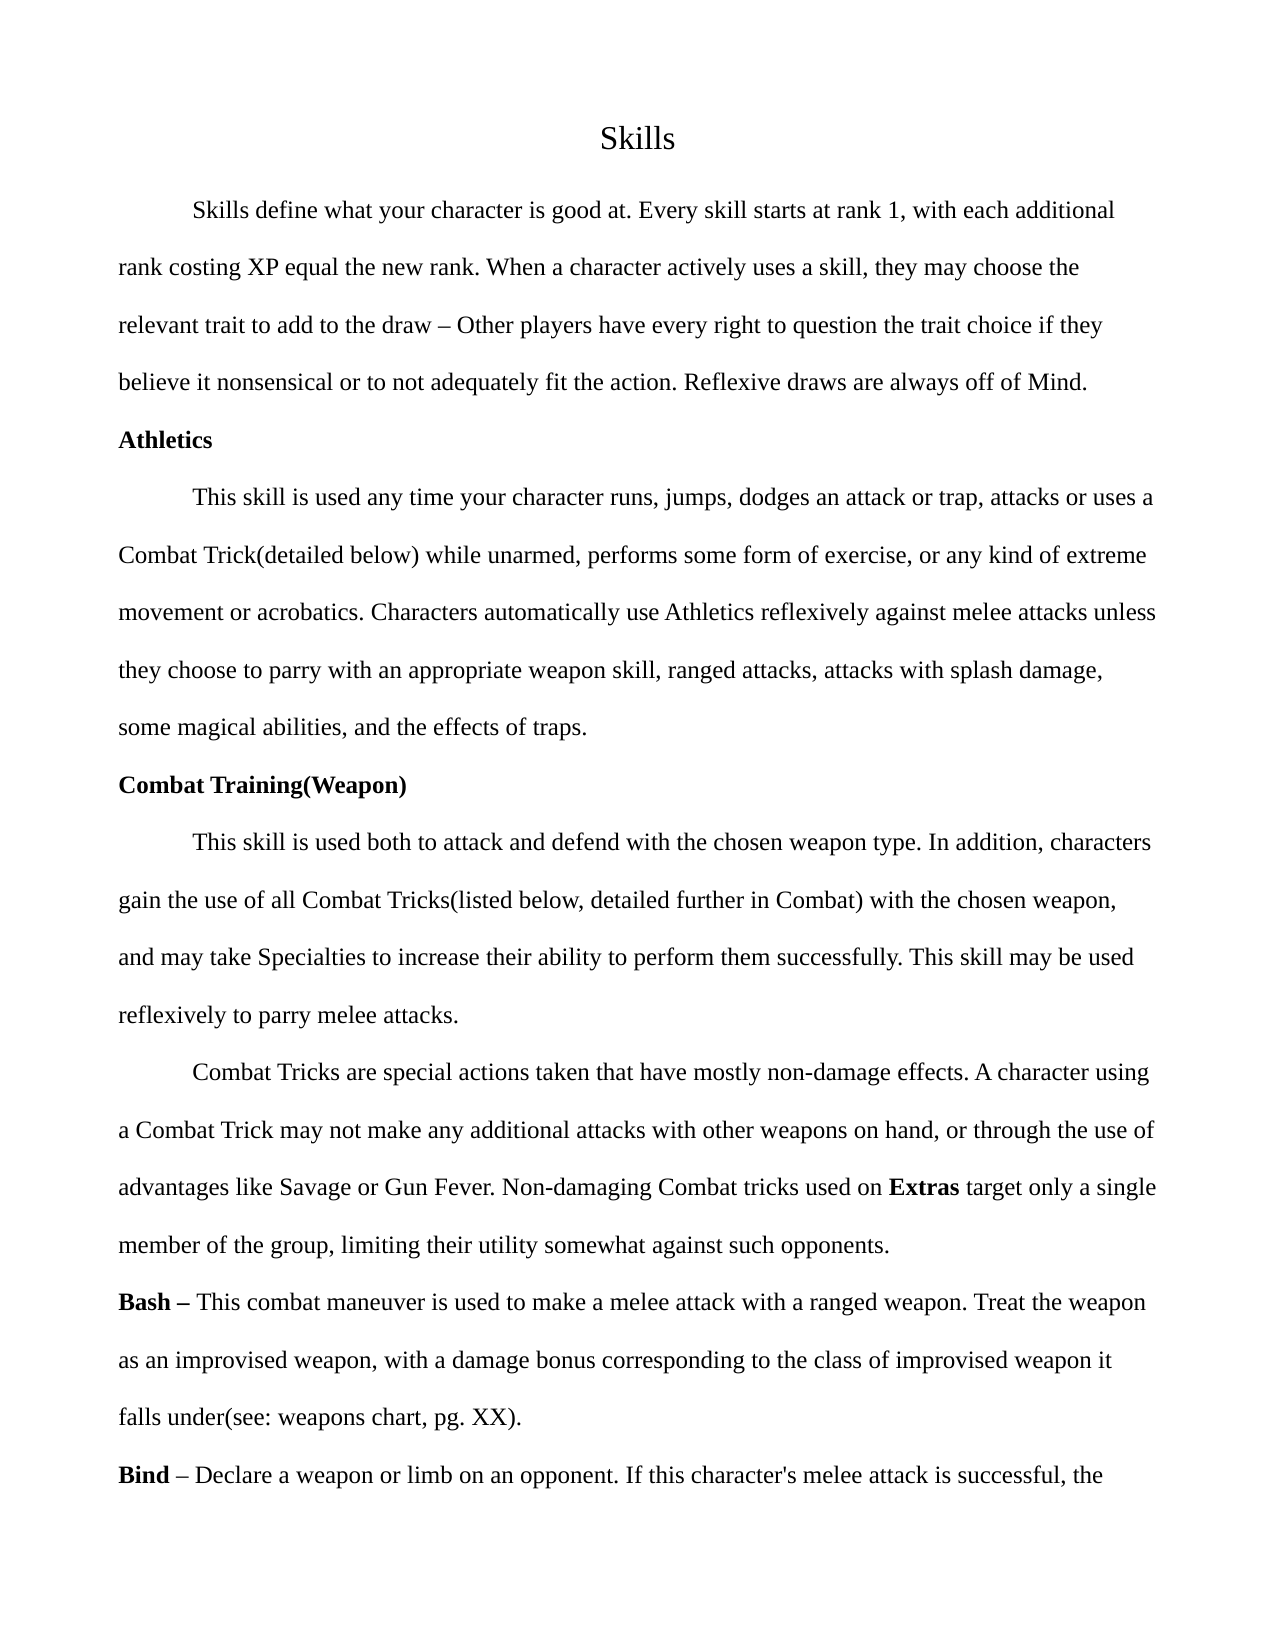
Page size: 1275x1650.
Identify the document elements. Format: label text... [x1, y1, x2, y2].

text Bind – Declare a weapon or limb on an opponent. If this character's melee attack is successful, the [118, 1460, 1157, 1488]
text Skills [118, 118, 1157, 156]
text This skill is used any time your character runs, jumps, dodges an attack or trap, attacks or uses a [118, 482, 1157, 511]
text Bash – This combat maneuver is used to make a melee attack with a ranged weapon. Treat the weapon as an improvised weapon, with a damage bonus corresponding to the class of improvised weapon it falls under(see: weapons chart, pg. XX). [118, 1287, 1157, 1431]
text Combat Training(Weapon) [118, 770, 1157, 798]
text This skill is used both to attack and defend with the chosen weapon type. In addition, characters gain the use of all Combat Tricks(listed below, detailed further in Combat) with the chosen weapon, and may take Specialties to increase their ability to perform them successfully. This skill may be used reflexively to parry melee attacks. [118, 827, 1157, 1028]
text advantages like Savage or Gun Fever. Non-damaging Combat tricks used on Extras target only a single member of the group, limiting their utility somewhat against such opponents. [118, 1172, 1157, 1258]
text Combat Trick(detailed below) while unarmed, performs some form of exercise, or any kind of extreme [118, 540, 1157, 568]
text Combat Tricks are special actions taken that have mostly non-damage effects. A character using a Combat Trick may not make any additional attacks with other weapons on hand, or through the use of [118, 1057, 1157, 1143]
text movement or acrobatics. Characters automatically use Athletics reflexively against melee attacks unless they choose to parry with an appropriate weapon skill, ranged attacks, attacks with splash damage, some magical abilities, and the effects of traps. [118, 597, 1157, 741]
text Athletics [118, 425, 1157, 453]
text Skills define what your character is good at. Every skill starts at rank 1, with each additional rank costing XP equal the new rank. When a character actively uses a skill, they may choose the relevant trait to add to the draw – Other players have every right to question the trait choice if they believe it nonsensical or to not adequately fit the action. Reflexive draws are always off of Mind. [118, 195, 1157, 396]
